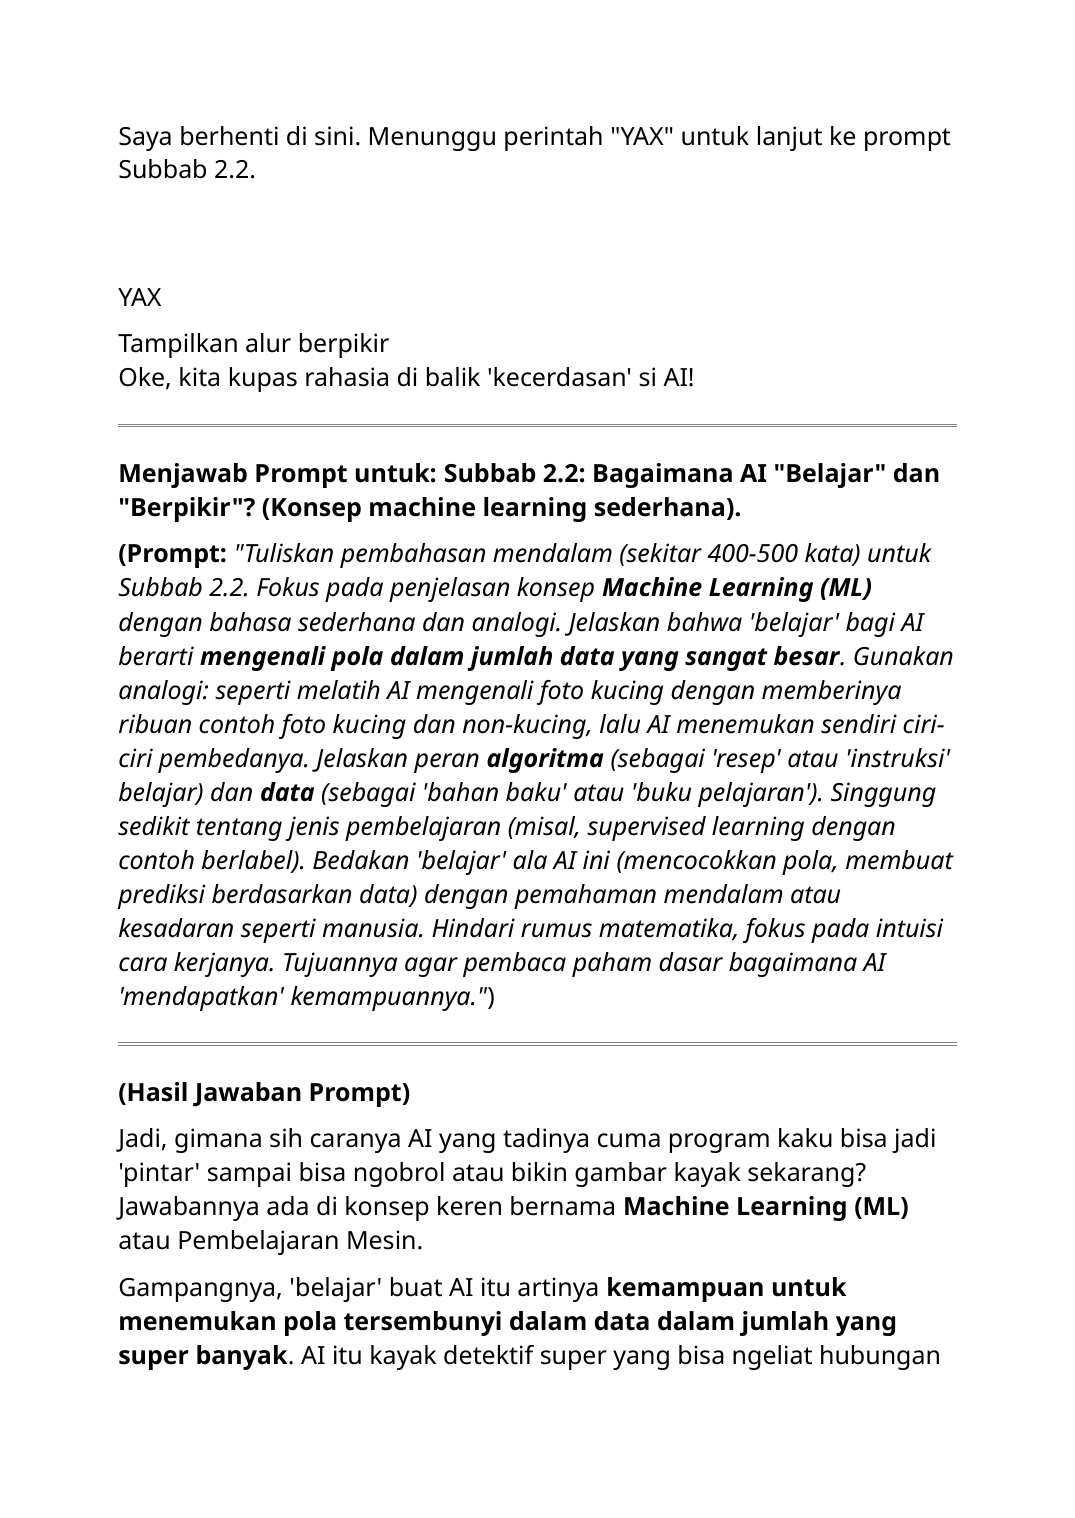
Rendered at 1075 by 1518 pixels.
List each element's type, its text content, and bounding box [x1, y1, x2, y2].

text Tampilkan alur berpikir [118, 326, 957, 360]
text YAX [118, 279, 957, 313]
text Saya berhenti di sini. Menunggu perintah "YAX" untuk lanjut ke prompt Subbab 2.2. [118, 118, 957, 186]
text (Prompt: "Tuliskan pembahasan mendalam (sekitar 400-500 kata) untuk Subbab 2.2. Fokus pada penjelasan konsep Machine Learning (ML) dengan bahasa sederhana dan analogi. Jelaskan bahwa 'belajar' bagi AI berarti mengenali pola dalam jumlah data yang sangat besar. Gunakan analogi: seperti melatih AI mengenali foto kucing dengan memberinya ribuan contoh foto kucing dan non-kucing, lalu AI menemukan sendiri ciri-ciri pembedanya. Jelaskan peran algoritma (sebagai 'resep' atau 'instruksi' belajar) dan data (sebagai 'bahan baku' atau 'buku pelajaran'). Singgung sedikit tentang jenis pembelajaran (misal, supervised learning dengan contoh berlabel). Bedakan 'belajar' ala AI ini (mencocokkan pola, membuat prediksi berdasarkan data) dengan pemahaman mendalam atau kesadaran seperti manusia. Hindari rumus matematika, fokus pada intuisi cara kerjanya. Tujuannya agar pembaca paham dasar bagaimana AI 'mendapatkan' kemampuannya.") [118, 536, 957, 1013]
text Gampangnya, 'belajar' buat AI itu artinya kemampuan untuk menemukan pola tersembunyi dalam data dalam jumlah yang super banyak. AI itu kayak detektif super yang bisa ngeliat hubungan [118, 1269, 957, 1372]
text Jadi, gimana sih caranya AI yang tadinya cuma program kaku bisa jadi 'pintar' sampai bisa ngobrol atau bikin gambar kayak sekarang? Jawabannya ada di konsep keren bernama Machine Learning (ML) atau Pembelajaran Mesin. [118, 1121, 957, 1257]
text Oke, kita kupas rahasia di balik 'kecerdasan' si AI! [118, 360, 957, 394]
text (Hasil Jawaban Prompt) [118, 1074, 957, 1108]
text Menjawab Prompt untuk: Subbab 2.2: Bagaimana AI "Belajar" dan "Berpikir"? (Konsep machine learning sederhana). [118, 455, 957, 523]
